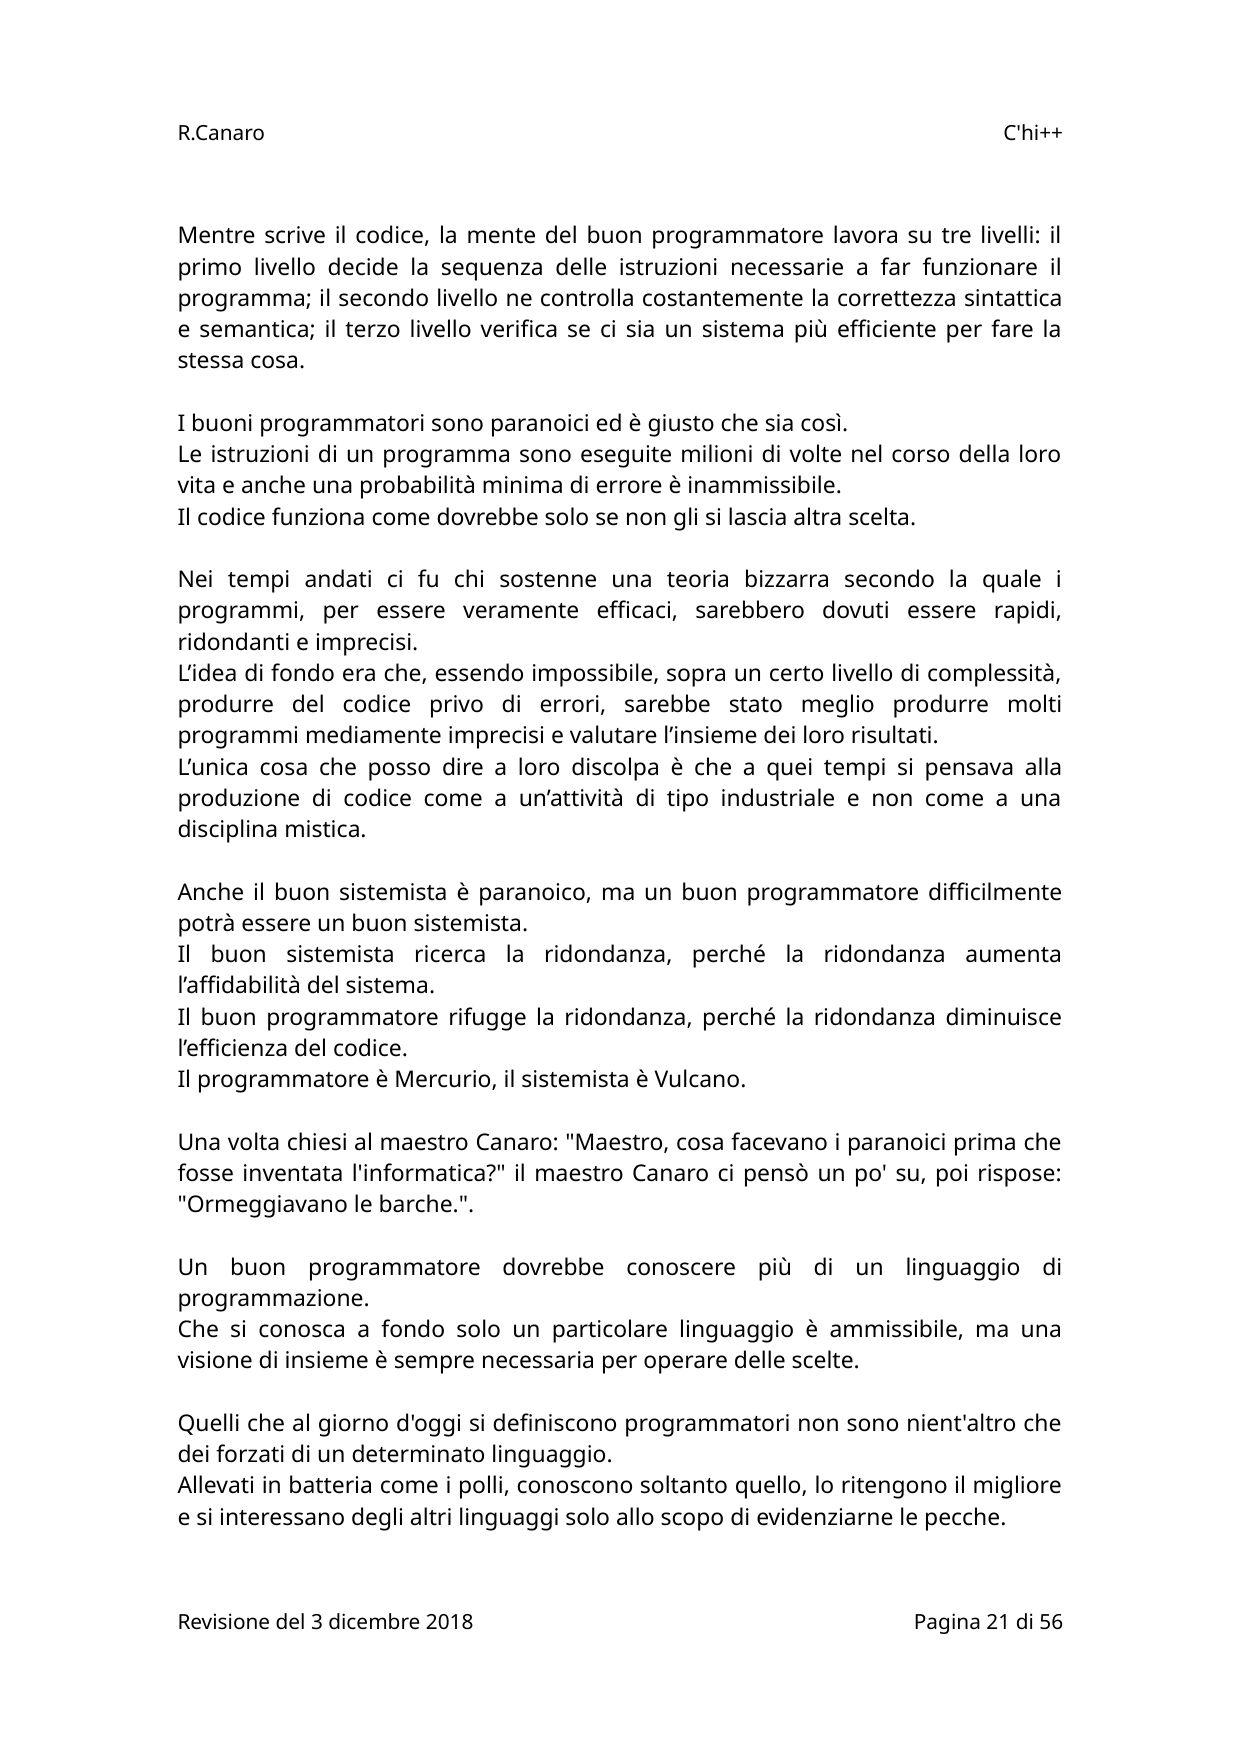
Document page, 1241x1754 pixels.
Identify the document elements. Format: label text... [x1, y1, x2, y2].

text Il buon programmatore rifugge la ridondanza, perché la ridondanza diminuisce l’efficienza del codice. [177, 1000, 1063, 1063]
text I buoni programmatori sono paranoici ed è giusto che sia così. [177, 407, 1063, 438]
text Mentre scrive il codice, la mente del buon programmatore lavora su tre livelli: il primo livello decide la sequenza delle istruzioni necessarie a far funzionare il programma; il secondo livello ne controlla costantemente la correttezza sintattica e semantica; il terzo livello verifica se ci sia un sistema più efficiente per fare la stessa cosa. [177, 219, 1063, 375]
text Il buon sistemista ricerca la ridondanza, perché la ridondanza aumenta l’affidabilità del sistema. [177, 938, 1063, 1000]
text Anche il buon sistemista è paranoico, ma un buon programmatore difficilmente potrà essere un buon sistemista. [177, 875, 1063, 938]
text Allevati in batteria come i polli, conoscono soltanto quello, lo ritengono il migliore e si interessano degli altri linguaggi solo allo scopo di evidenziarne le pecche. [177, 1469, 1063, 1532]
text Il codice funziona come dovrebbe solo se non gli si lascia altra scelta. [177, 500, 1063, 532]
text Nei tempi andati ci fu chi sostenne una teoria bizzarra secondo la quale i programmi, per essere veramente efficaci, sarebbero dovuti essere rapidi, ridondanti e imprecisi. [177, 563, 1063, 657]
text Quelli che al giorno d'oggi si definiscono programmatori non sono nient'altro che dei forzati di un determinato linguaggio. [177, 1407, 1063, 1469]
text Il programmatore è Mercurio, il sistemista è Vulcano. [177, 1063, 1063, 1094]
text L’idea di fondo era che, essendo impossibile, sopra un certo livello di complessità, produrre del codice privo di errori, sarebbe stato meglio produrre molti programmi mediamente imprecisi e valutare l’insieme dei loro risultati. [177, 657, 1063, 750]
text Una volta chiesi al maestro Canaro: "Maestro, cosa facevano i paranoici prima che fosse inventata l'informatica?" il maestro Canaro ci pensò un po' su, poi rispose: "Ormeggiavano le barche.". [177, 1125, 1063, 1219]
text Che si conosca a fondo solo un particolare linguaggio è ammissibile, ma una visione di insieme è sempre necessaria per operare delle scelte. [177, 1313, 1063, 1375]
text Un buon programmatore dovrebbe conoscere più di un linguaggio di programmazione. [177, 1250, 1063, 1313]
text Le istruzioni di un programma sono eseguite milioni di volte nel corso della loro vita e anche una probabilità minima di errore è inammissibile. [177, 438, 1063, 500]
text L’unica cosa che posso dire a loro discolpa è che a quei tempi si pensava alla produzione di codice come a un’attività di tipo industriale e non come a una disciplina mistica. [177, 750, 1063, 844]
